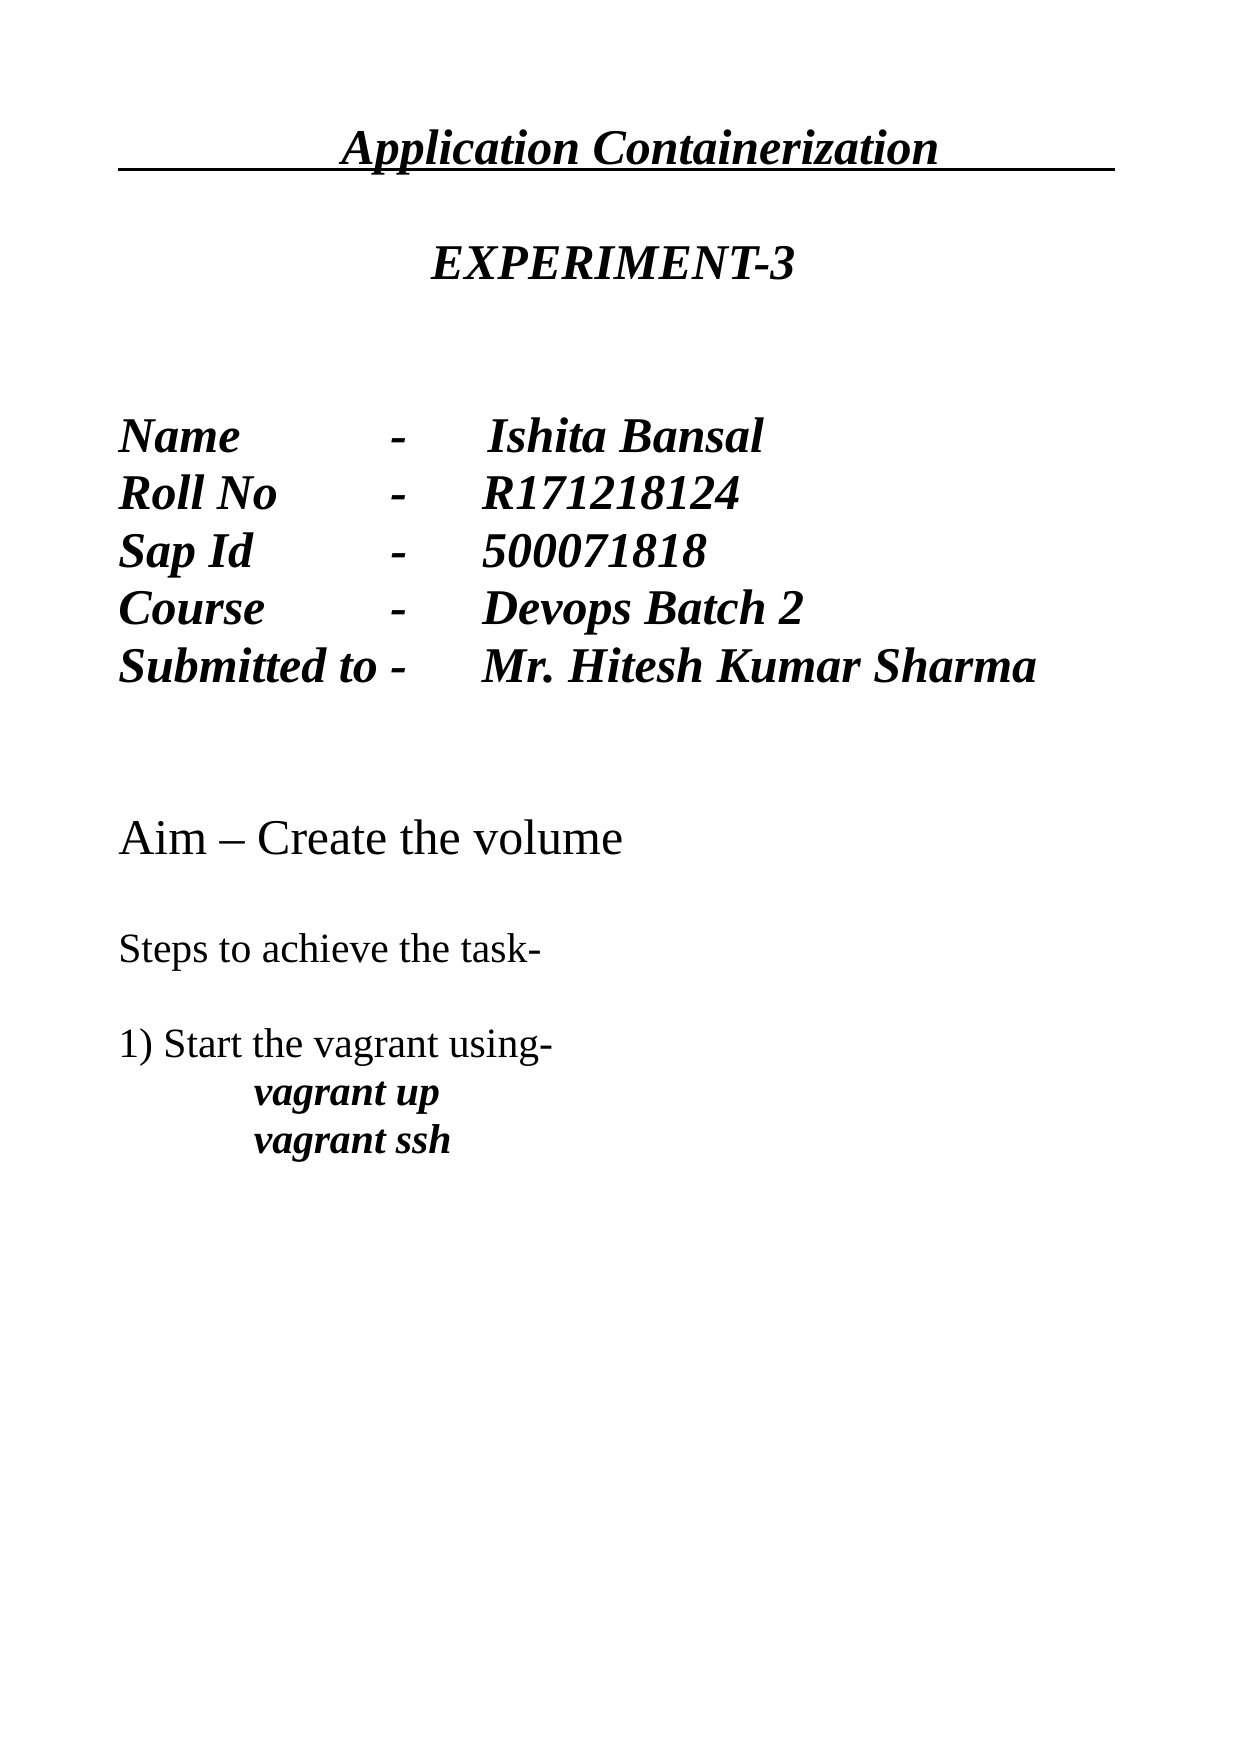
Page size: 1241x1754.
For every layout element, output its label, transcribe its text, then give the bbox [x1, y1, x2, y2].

text Steps to achieve the task- [118, 923, 1122, 971]
text Application Containerization [118, 118, 1122, 176]
text vagrant ssh [118, 1115, 1122, 1163]
text Sap Id - 500071818 [118, 521, 1122, 578]
text Submitted to - Mr. Hitesh Kumar Sharma [118, 636, 1122, 693]
text Aim – Create the volume [118, 808, 1122, 866]
text Course - Devops Batch 2 [118, 578, 1122, 636]
text Name - Ishita Bansal [118, 406, 1122, 463]
text Roll No - R171218124 [118, 463, 1122, 521]
text vagrant up [118, 1067, 1122, 1115]
text 1) Start the vagrant using- [118, 1019, 1122, 1067]
text EXPERIMENT-3 [118, 233, 1122, 291]
